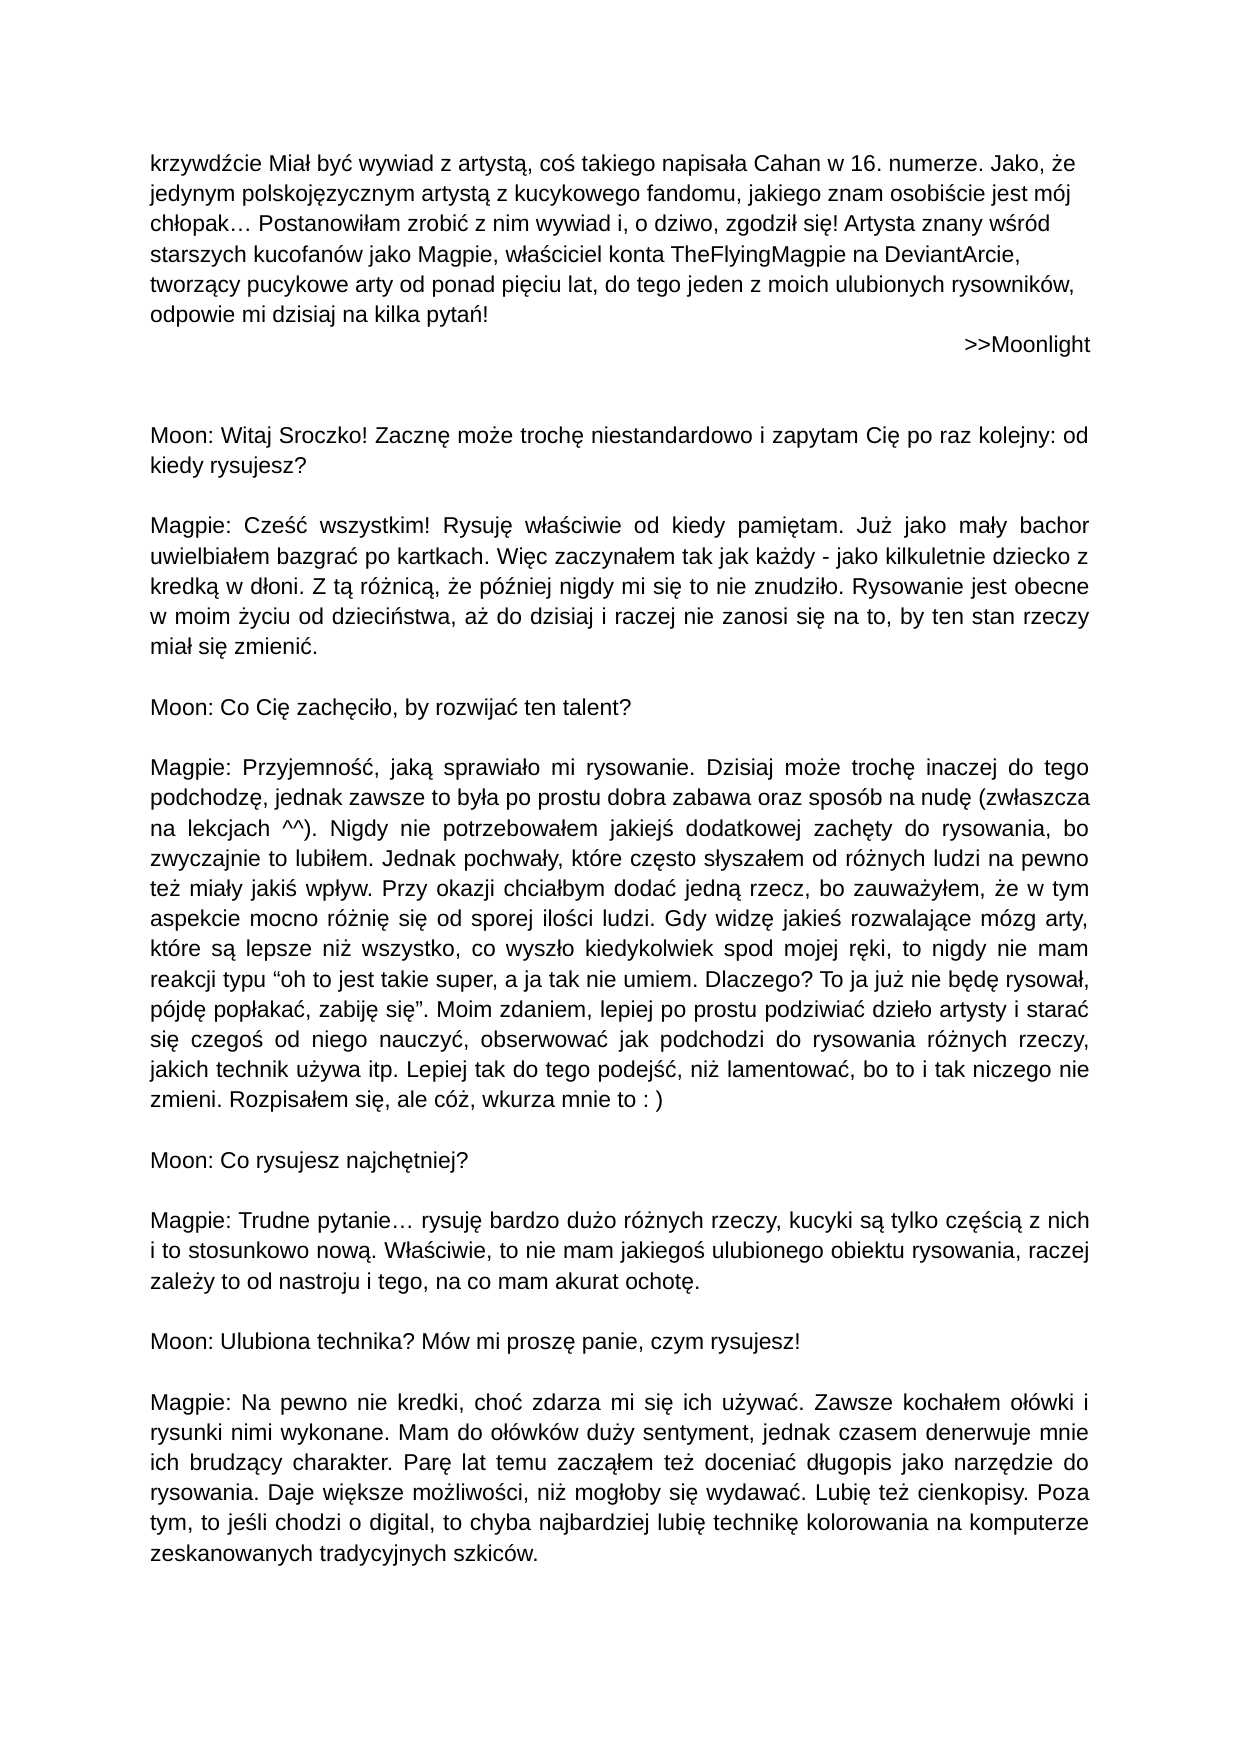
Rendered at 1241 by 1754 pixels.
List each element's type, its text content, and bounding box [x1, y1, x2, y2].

text Moon: Co rysujesz najchętniej? [150, 1147, 1090, 1173]
text krzywdźcie Miał być wywiad z artystą, coś takiego napisała Cahan w 16. numerze. Jako, że jedynym polskojęzycznym artystą z kucykowego fandomu, jakiego znam osobiście jest mój chłopak… Postanowiłam zrobić z nim wywiad i, o dziwo, zgodził się! Artysta znany wśród starszych kucofanów jako Magpie, właściciel konta TheFlyingMagpie na DeviantArcie, tworzący pucykowe arty od ponad pięciu lat, do tego jeden z moich ulubionych rysowników, odpowie mi dzisiaj na kilka pytań! [150, 150, 1090, 327]
text Moon: Witaj Sroczko! Zacznę może trochę niestandardowo i zapytam Cię po raz kolejny: od kiedy rysujesz? [150, 422, 1090, 478]
text Magpie: Trudne pytanie… rysuję bardzo dużo różnych rzeczy, kucyki są tylko częścią z nich i to stosunkowo nową. Właściwie, to nie mam jakiegoś ulubionego obiektu rysowania, raczej zależy to od nastroju i tego, na co mam akurat ochotę. [150, 1207, 1090, 1294]
text Magpie: Na pewno nie kredki, choć zdarza mi się ich używać. Zawsze kochałem ołówki i rysunki nimi wykonane. Mam do ołówków duży sentyment, jednak czasem denerwuje mnie ich brudzący charakter. Parę lat temu zacząłem też doceniać długopis jako narzędzie do rysowania. Daje większe możliwości, niż mogłoby się wydawać. Lubię też cienkopisy. Poza tym, to jeśli chodzi o digital, to chyba najbardziej lubię technikę kolorowania na komputerze zeskanowanych tradycyjnych szkiców. [150, 1388, 1090, 1566]
text Moon: Ulubiona technika? Mów mi proszę panie, czym rysujesz! [150, 1328, 1090, 1354]
text >>Moonlight [150, 331, 1090, 358]
text Moon: Co Cię zachęciło, by rozwijać ten talent? [150, 694, 1090, 720]
text Magpie: Przyjemność, jaką sprawiało mi rysowanie. Dzisiaj może trochę inaczej do tego podchodzę, jednak zawsze to była po prostu dobra zabawa oraz sposób na nudę (zwłaszcza na lekcjach ^^). Nigdy nie potrzebowałem jakiejś dodatkowej zachęty do rysowania, bo zwyczajnie to lubiłem. Jednak pochwały, które często słyszałem od różnych ludzi na pewno też miały jakiś wpływ. Przy okazji chciałbym dodać jedną rzecz, bo zauważyłem, że w tym aspekcie mocno różnię się od sporej ilości ludzi. Gdy widzę jakieś rozwalające mózg arty, które są lepsze niż wszystko, co wyszło kiedykolwiek spod mojej ręki, to nigdy nie mam reakcji typu “oh to jest takie super, a ja tak nie umiem. Dlaczego? To ja już nie będę rysował, pójdę popłakać, zabiję się”. Moim zdaniem, lepiej po prostu podziwiać dzieło artysty i starać się czegoś od niego nauczyć, obserwować jak podchodzi do rysowania różnych rzeczy, jakich technik używa itp. Lepiej tak do tego podejść, niż lamentować, bo to i tak niczego nie zmieni. Rozpisałem się, ale cóż, wkurza mnie to : ) [150, 754, 1090, 1113]
text Magpie: Cześć wszystkim! Rysuję właściwie od kiedy pamiętam. Już jako mały bachor uwielbiałem bazgrać po kartkach. Więc zaczynałem tak jak każdy - jako kilkuletnie dziecko z kredką w dłoni. Z tą różnicą, że później nigdy mi się to nie znudziło. Rysowanie jest obecne w moim życiu od dzieciństwa, aż do dzisiaj i raczej nie zanosi się na to, by ten stan rzeczy miał się zmienić. [150, 512, 1090, 660]
